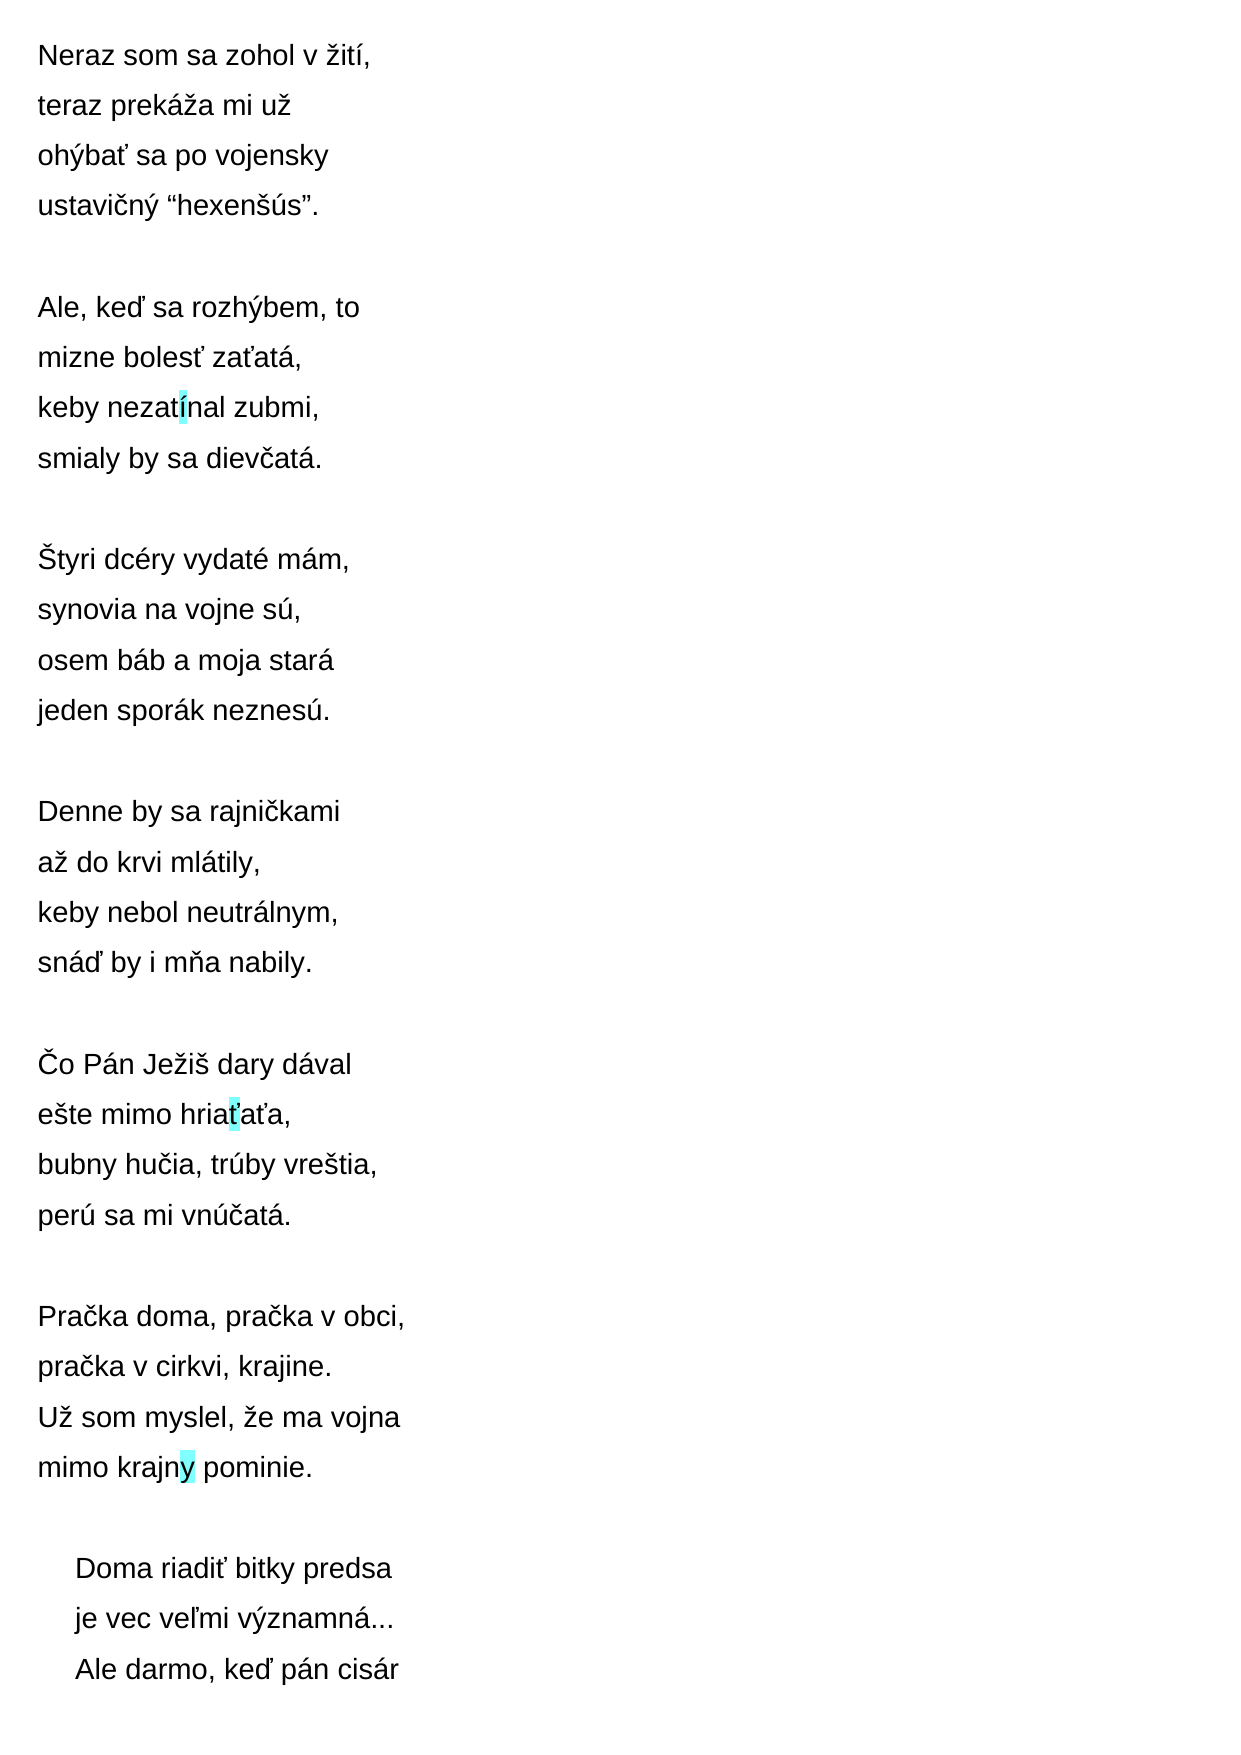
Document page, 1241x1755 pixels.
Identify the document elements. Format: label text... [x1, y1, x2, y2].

text Pračka doma, pračka v obci, [37, 1299, 1136, 1332]
text ešte mimo hriaťaťa, [37, 1097, 1136, 1131]
text teraz prekáža mi už [37, 88, 1136, 121]
text keby nezatínal zubmi, [37, 390, 1136, 424]
text mizne bolesť zaťatá, [37, 340, 1136, 374]
text ustavičný “hexenšús”. [37, 188, 1136, 222]
text mimo krajny pominie. [37, 1450, 1136, 1483]
text ohýbať sa po vojensky [37, 138, 1136, 172]
text perú sa mi vnúčatá. [37, 1198, 1136, 1231]
text Už som myslel, že ma vojna [37, 1399, 1136, 1433]
text Štyri dcéry vydaté mám, [37, 542, 1136, 576]
text Denne by sa rajničkami [37, 794, 1136, 828]
text až do krvi mlátily, [37, 845, 1136, 878]
text snáď by i mňa nabily. [37, 945, 1136, 979]
text je vec veľmi významná... [37, 1602, 1136, 1635]
text Doma riadiť bitky predsa [37, 1551, 1136, 1585]
text keby nebol neutrálnym, [37, 895, 1136, 928]
text smialy by sa dievčatá. [37, 441, 1136, 474]
text Ale, keď sa rozhýbem, to [37, 290, 1136, 323]
text bubny hučia, trúby vreštia, [37, 1147, 1136, 1181]
text Ale darmo, keď pán cisár [37, 1652, 1136, 1685]
text osem báb a moja stará [37, 643, 1136, 676]
text pračka v cirkvi, krajine. [37, 1349, 1136, 1383]
text Čo Pán Ježiš dary dával [37, 1047, 1136, 1080]
text Neraz som sa zohol v žití, [37, 37, 1136, 71]
text synovia na vojne sú, [37, 592, 1136, 626]
text jeden sporák neznesú. [37, 693, 1136, 727]
